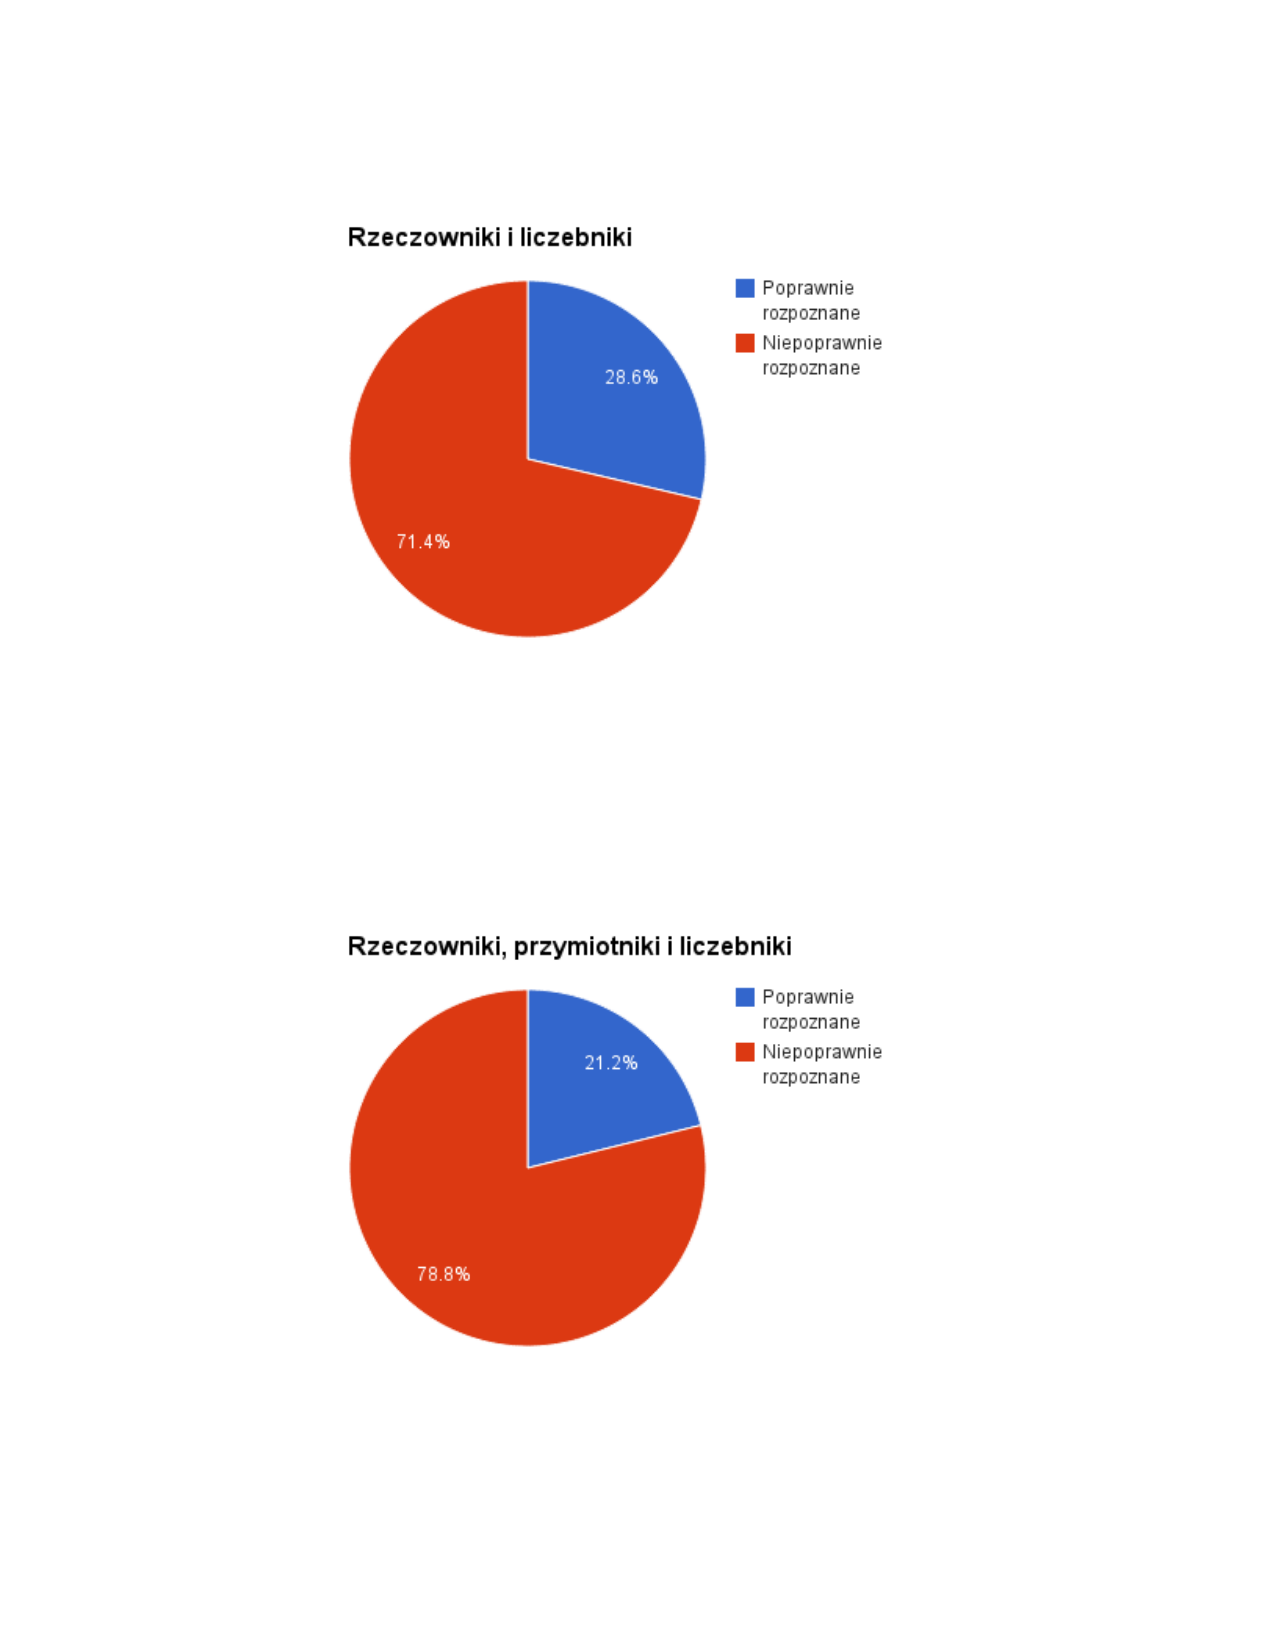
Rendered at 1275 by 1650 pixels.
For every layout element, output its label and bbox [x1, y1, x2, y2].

picture [168, 168, 1107, 749]
picture [168, 877, 1107, 1458]
